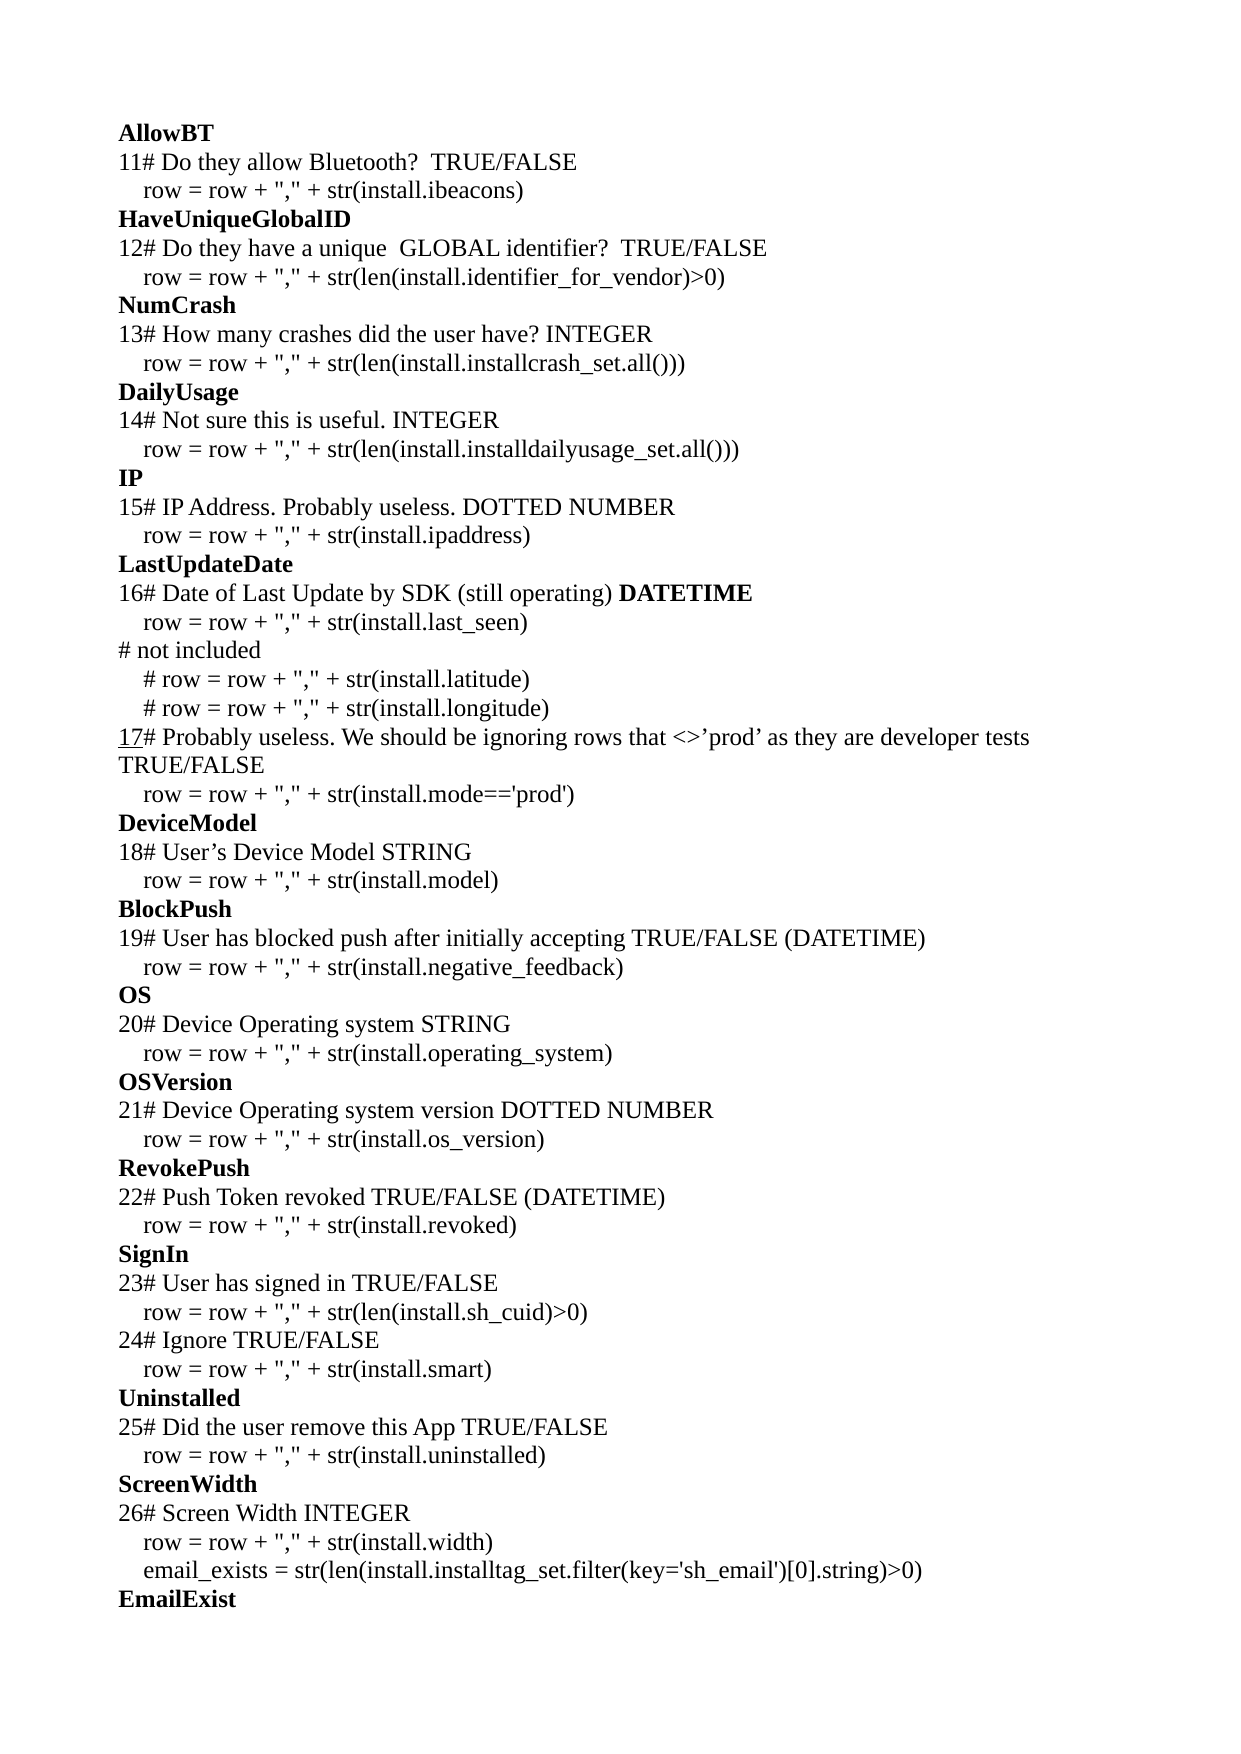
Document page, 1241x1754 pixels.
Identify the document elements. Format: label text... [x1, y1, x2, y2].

text OSVersion [118, 1067, 1122, 1096]
text IP [118, 463, 1122, 492]
text ScreenWidth [118, 1469, 1122, 1498]
text 24# Ignore TRUE/FALSE [118, 1326, 1122, 1354]
text 22# Push Token revoked TRUE/FALSE (DATETIME) [118, 1182, 1122, 1211]
text row = row + "," + str(install.model) [118, 866, 1122, 894]
text 13# How many crashes did the user have? INTEGER [118, 319, 1122, 348]
text LastUpdateDate [118, 549, 1122, 578]
text row = row + "," + str(install.width) [118, 1527, 1122, 1556]
text row = row + "," + str(install.ipaddress) [118, 521, 1122, 549]
text row = row + "," + str(install.revoked) [118, 1211, 1122, 1239]
text row = row + "," + str(install.uninstalled) [118, 1441, 1122, 1469]
text row = row + "," + str(install.os_version) [118, 1124, 1122, 1153]
text row = row + "," + str(install.negative_feedback) [118, 952, 1122, 981]
text # not included [118, 636, 1122, 664]
text BlockPush [118, 894, 1122, 923]
text # row = row + "," + str(install.longitude) [118, 693, 1122, 722]
text 17# Probably useless. We should be ignoring rows that <>’prod’ as they are developer tests TRUE/FALSE [118, 722, 1122, 779]
text OS [118, 981, 1122, 1009]
text row = row + "," + str(install.operating_system) [118, 1038, 1122, 1067]
text NumCrash [118, 291, 1122, 319]
text row = row + "," + str(len(install.installcrash_set.all())) [118, 348, 1122, 377]
text row = row + "," + str(install.last_seen) [118, 607, 1122, 636]
text Uninstalled [118, 1383, 1122, 1412]
text 18# User’s Device Model STRING [118, 837, 1122, 866]
text 19# User has blocked push after initially accepting TRUE/FALSE (DATETIME) [118, 923, 1122, 952]
text 15# IP Address. Probably useless. DOTTED NUMBER [118, 492, 1122, 521]
text 21# Device Operating system version DOTTED NUMBER [118, 1096, 1122, 1124]
text 25# Did the user remove this App TRUE/FALSE [118, 1412, 1122, 1441]
text 23# User has signed in TRUE/FALSE [118, 1268, 1122, 1297]
text row = row + "," + str(len(install.sh_cuid)>0) [118, 1297, 1122, 1326]
text RevokePush [118, 1153, 1122, 1182]
text DailyUsage [118, 377, 1122, 406]
text # row = row + "," + str(install.latitude) [118, 664, 1122, 693]
text 14# Not sure this is useful. INTEGER [118, 406, 1122, 434]
text 16# Date of Last Update by SDK (still operating) DATETIME [118, 578, 1122, 607]
text 12# Do they have a unique GLOBAL identifier? TRUE/FALSE [118, 233, 1122, 262]
text SignIn [118, 1239, 1122, 1268]
text 20# Device Operating system STRING [118, 1009, 1122, 1038]
text 26# Screen Width INTEGER [118, 1498, 1122, 1527]
text row = row + "," + str(install.smart) [118, 1354, 1122, 1383]
text row = row + "," + str(install.ibeacons) [118, 176, 1122, 204]
text HaveUniqueGlobalID [118, 204, 1122, 233]
text AllowBT [118, 118, 1122, 147]
text row = row + "," + str(len(install.installdailyusage_set.all())) [118, 434, 1122, 463]
text 11# Do they allow Bluetooth? TRUE/FALSE [118, 147, 1122, 176]
text email_exists = str(len(install.installtag_set.filter(key='sh_email')[0].string)>0) [118, 1556, 1122, 1584]
text DeviceModel [118, 808, 1122, 837]
text EmailExist [118, 1584, 1122, 1613]
text row = row + "," + str(install.mode=='prod') [118, 779, 1122, 808]
text row = row + "," + str(len(install.identifier_for_vendor)>0) [118, 262, 1122, 291]
